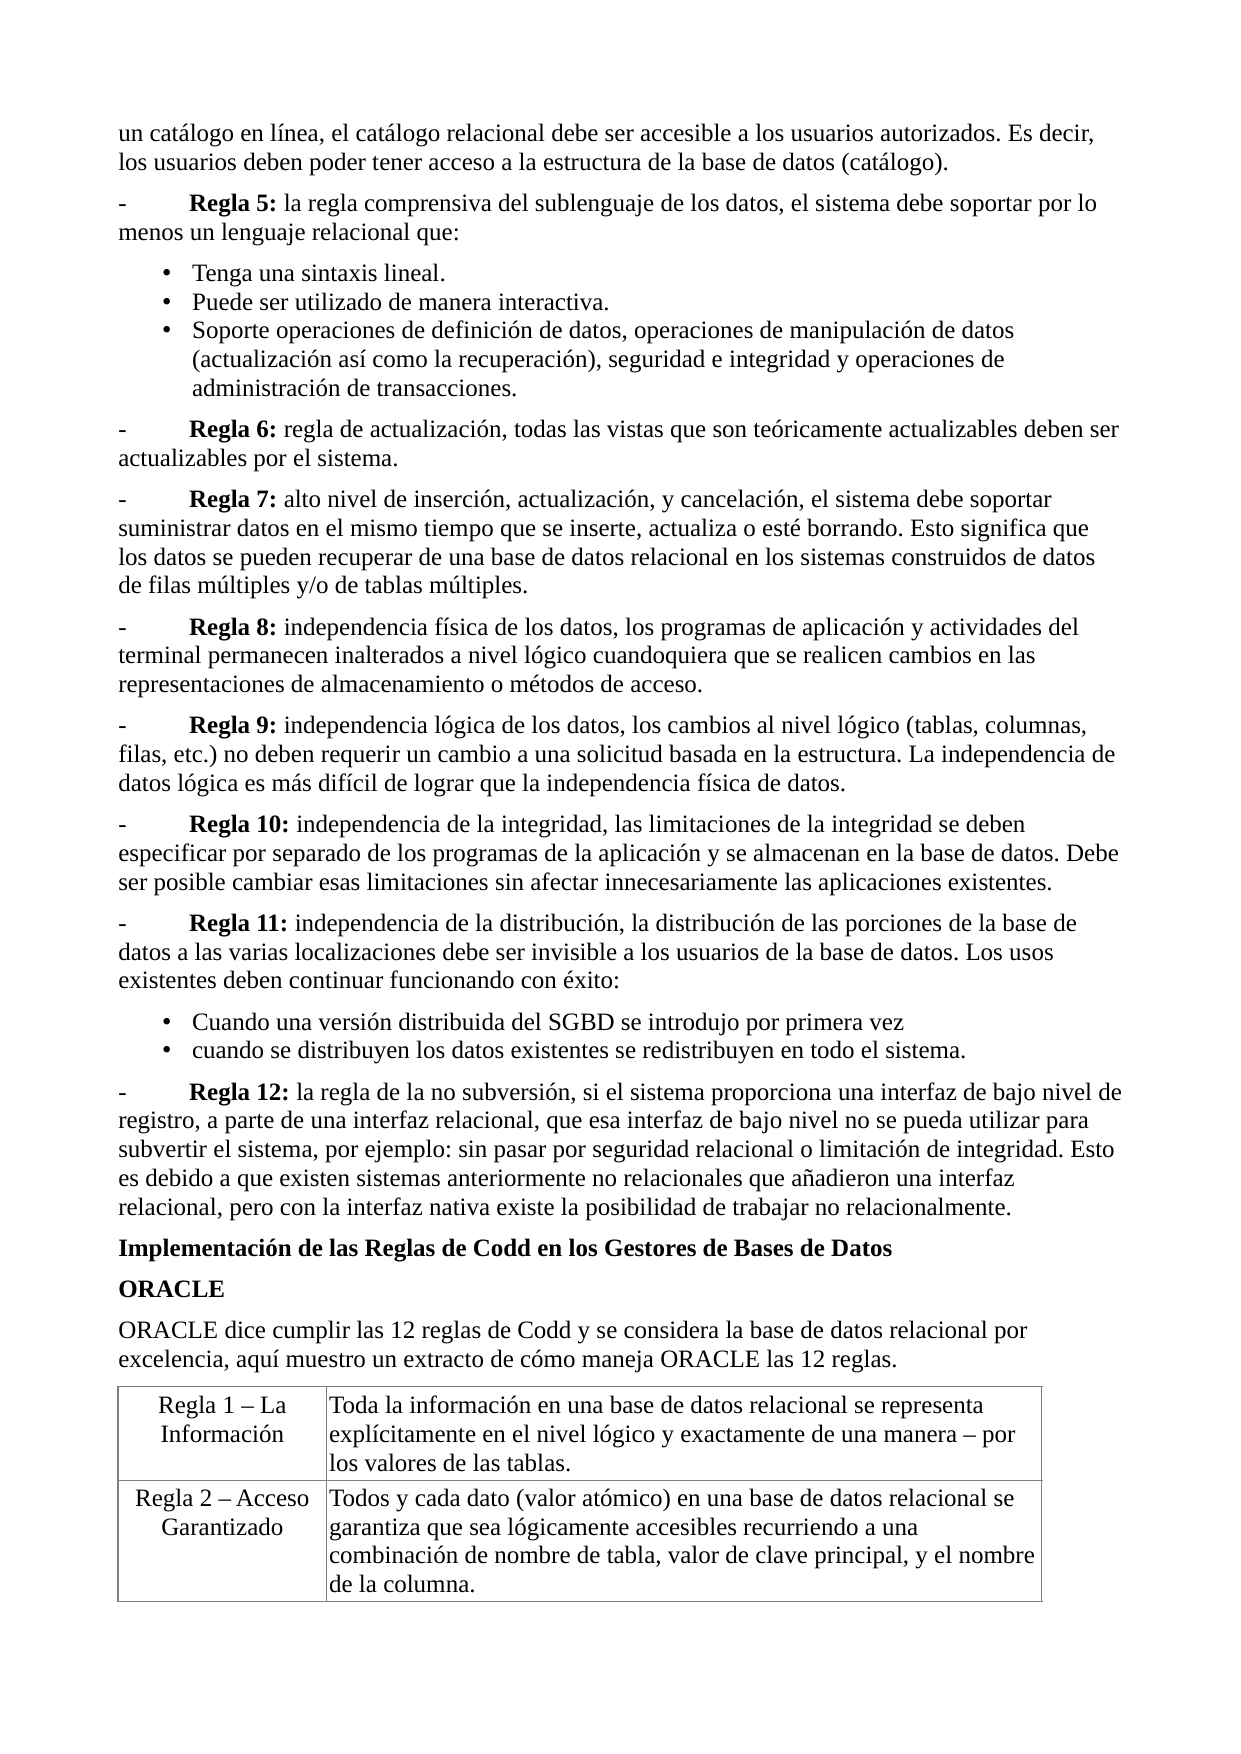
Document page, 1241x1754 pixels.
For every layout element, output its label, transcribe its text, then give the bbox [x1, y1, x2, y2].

text - Regla 11: independencia de la distribución, la distribución de las porciones de la base de datos a las varias localizaciones debe ser invisible a los usuarios de la base de datos. Los usos existentes deben continuar funcionando con éxito: [118, 908, 1122, 994]
list Puede ser utilizado de manera interactiva. [162, 287, 1122, 316]
text ORACLE [118, 1274, 1122, 1303]
list Soporte operaciones de definición de datos, operaciones de manipulación de datos (actualización así como la recuperación), seguridad e integridad y operaciones de administración de transacciones. [162, 316, 1122, 402]
table_cell Regla 2 – Acceso Garantizado [119, 1481, 326, 1601]
text un catálogo en línea, el catálogo relacional debe ser accesible a los usuarios autorizados. Es decir, los usuarios deben poder tener acceso a la estructura de la base de datos (catálogo). [118, 118, 1122, 176]
text - Regla 8: independencia física de los datos, los programas de aplicación y actividades del terminal permanecen inalterados a nivel lógico cuandoquiera que se realicen cambios en las representaciones de almacenamiento o métodos de acceso. [118, 612, 1122, 698]
list cuando se distribuyen los datos existentes se redistribuyen en todo el sistema. [162, 1036, 1122, 1064]
table_header Toda la información en una base de datos relacional se representa explícitamente en el nivel lógico y exactamente de una manera – por los valores de las tablas. [327, 1387, 1041, 1480]
text - Regla 12: la regla de la no subversión, si el sistema proporciona una interfaz de bajo nivel de registro, a parte de una interfaz relacional, que esa interfaz de bajo nivel no se pueda utilizar para subvertir el sistema, por ejemplo: sin pasar por seguridad relacional o limitación de integridad. Esto es debido a que existen sistemas anteriormente no relacionales que añadieron una interfaz relacional, pero con la interfaz nativa existe la posibilidad de trabajar no relacionalmente. [118, 1077, 1122, 1221]
list Cuando una versión distribuida del SGBD se introdujo por primera vez [162, 1007, 1122, 1036]
text - Regla 7: alto nivel de inserción, actualización, y cancelación, el sistema debe soportar suministrar datos en el mismo tiempo que se inserte, actualiza o esté borrando. Esto significa que los datos se pueden recuperar de una base de datos relacional en los sistemas construidos de datos de filas múltiples y/o de tablas múltiples. [118, 484, 1122, 599]
text Implementación de las Reglas de Codd en los Gestores de Bases de Datos [118, 1233, 1122, 1262]
text - Regla 9: independencia lógica de los datos, los cambios al nivel lógico (tablas, columnas, filas, etc.) no deben requerir un cambio a una solicitud basada en la estructura. La independencia de datos lógica es más difícil de lograr que la independencia física de datos. [118, 711, 1122, 797]
text - Regla 10: independencia de la integridad, las limitaciones de la integridad se deben especificar por separado de los programas de la aplicación y se almacenan en la base de datos. Debe ser posible cambiar esas limitaciones sin afectar innecesariamente las aplicaciones existentes. [118, 809, 1122, 896]
text - Regla 5: la regla comprensiva del sublenguaje de los datos, el sistema debe soportar por lo menos un lenguaje relacional que: [118, 188, 1122, 246]
text ORACLE dice cumplir las 12 reglas de Codd y se considera la base de datos relacional por excelencia, aquí muestro un extracto de cómo maneja ORACLE las 12 reglas. [118, 1316, 1122, 1373]
list Tenga una sintaxis lineal. [162, 258, 1122, 287]
table_header Regla 1 – La Información [119, 1387, 326, 1480]
text - Regla 6: regla de actualización, todas las vistas que son teóricamente actualizables deben ser actualizables por el sistema. [118, 414, 1122, 472]
table_cell Todos y cada dato (valor atómico) en una base de datos relacional se garantiza que sea lógicamente accesibles recurriendo a una combinación de nombre de tabla, valor de clave principal, y el nombre de la columna. [327, 1481, 1041, 1601]
